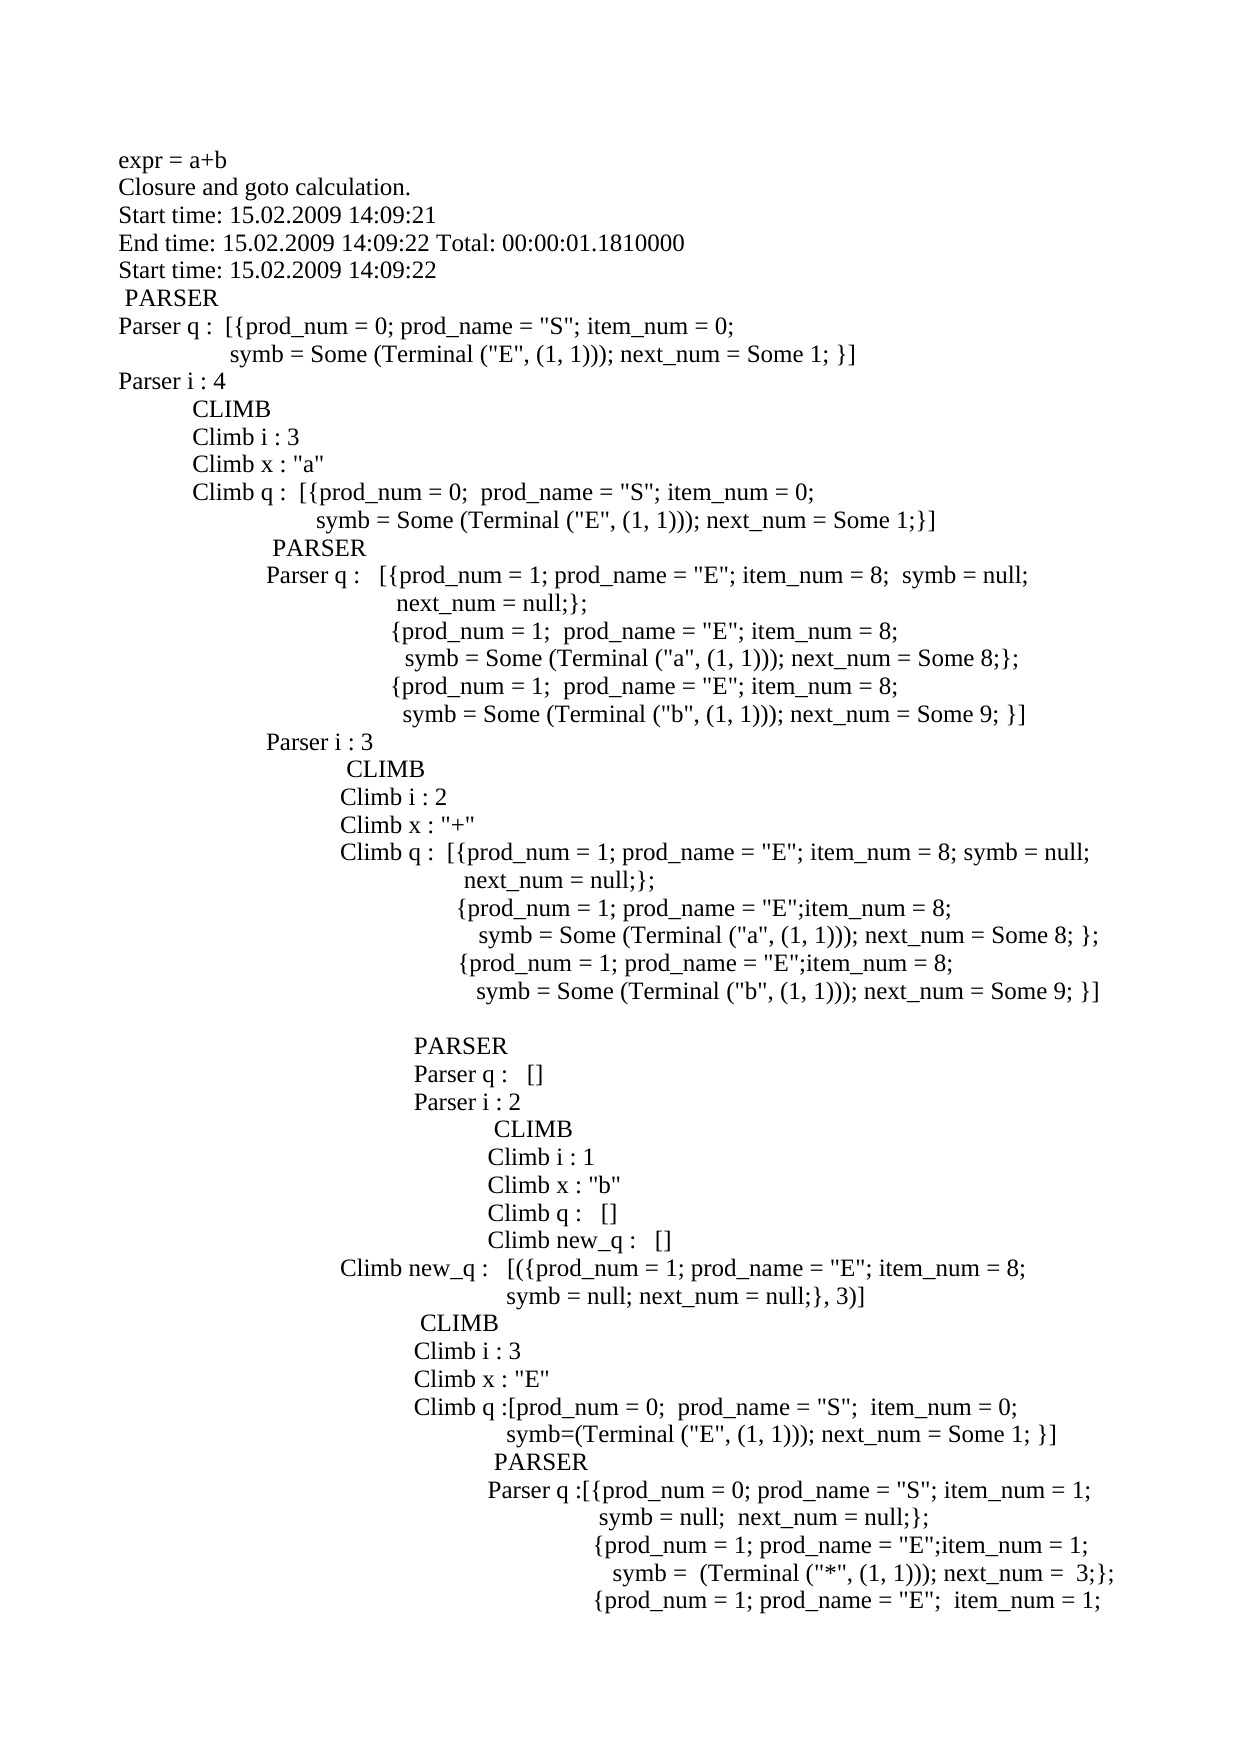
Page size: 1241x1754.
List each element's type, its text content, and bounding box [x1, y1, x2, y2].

text PARSER [118, 534, 1122, 561]
text {prod_num = 1; prod_name = "E";item_num = 8; [118, 949, 1122, 977]
text Closure and goto calculation. [118, 173, 1122, 201]
text Parser i : 3 [118, 728, 1122, 755]
text Climb new_q : [] [118, 1226, 1122, 1254]
text {prod_num = 1; prod_name = "E"; item_num = 8; [118, 617, 1122, 644]
text symb = (Terminal ("*", (1, 1))); next_num = 3;}; [118, 1559, 1122, 1587]
text Climb x : "b" [118, 1171, 1122, 1199]
text symb=(Terminal ("E", (1, 1))); next_num = Some 1; }] [118, 1420, 1122, 1448]
text Climb x : "+" [118, 811, 1122, 838]
text next_num = null;}; [118, 866, 1122, 894]
text Start time: 15.02.2009 14:09:21 [118, 201, 1122, 229]
text Climb new_q : [({prod_num = 1; prod_name = "E"; item_num = 8; [118, 1254, 1122, 1282]
text symb = Some (Terminal ("b", (1, 1))); next_num = Some 9; }] [118, 700, 1122, 728]
text Climb i : 2 [118, 783, 1122, 811]
text symb = Some (Terminal ("a", (1, 1))); next_num = Some 8;}; [118, 644, 1122, 672]
text Parser i : 4 [118, 367, 1122, 395]
text Parser i : 2 [118, 1088, 1122, 1116]
text Parser q : [] [118, 1060, 1122, 1088]
text next_num = null;}; [118, 589, 1122, 617]
text Climb i : 3 [118, 1337, 1122, 1365]
text {prod_num = 1; prod_name = "E";item_num = 8; [118, 894, 1122, 922]
text Climb x : "E" [118, 1365, 1122, 1393]
text CLIMB [118, 755, 1122, 783]
text symb = null; next_num = null;}; [118, 1503, 1122, 1531]
text symb = Some (Terminal ("a", (1, 1))); next_num = Some 8; }; [118, 922, 1122, 949]
text symb = Some (Terminal ("b", (1, 1))); next_num = Some 9; }] [118, 977, 1122, 1005]
text CLIMB [118, 395, 1122, 423]
text Climb q :[prod_num = 0; prod_name = "S"; item_num = 0; [118, 1393, 1122, 1420]
text Parser q : [{prod_num = 0; prod_name = "S"; item_num = 0; [118, 312, 1122, 340]
text Climb q : [{prod_num = 0; prod_name = "S"; item_num = 0; [118, 478, 1122, 506]
text Start time: 15.02.2009 14:09:22 [118, 257, 1122, 284]
text PARSER [118, 1032, 1122, 1060]
text End time: 15.02.2009 14:09:22 Total: 00:00:01.1810000 [118, 229, 1122, 257]
text {prod_num = 1; prod_name = "E";item_num = 1; [118, 1531, 1122, 1559]
text Parser q : [{prod_num = 1; prod_name = "E"; item_num = 8; symb = null; [118, 561, 1122, 589]
text {prod_num = 1; prod_name = "E"; item_num = 8; [118, 672, 1122, 700]
text symb = null; next_num = null;}, 3)] [118, 1282, 1122, 1309]
text Climb q : [] [118, 1199, 1122, 1226]
text PARSER [118, 1448, 1122, 1476]
text symb = Some (Terminal ("E", (1, 1))); next_num = Some 1;}] [118, 506, 1122, 534]
text CLIMB [118, 1309, 1122, 1337]
text Climb x : "a" [118, 451, 1122, 478]
text Climb i : 3 [118, 423, 1122, 451]
text CLIMB [118, 1116, 1122, 1143]
text Climb i : 1 [118, 1143, 1122, 1171]
text PARSER [118, 284, 1122, 312]
text Parser q :[{prod_num = 0; prod_name = "S"; item_num = 1; [118, 1476, 1122, 1503]
text symb = Some (Terminal ("E", (1, 1))); next_num = Some 1; }] [118, 340, 1122, 367]
text Climb q : [{prod_num = 1; prod_name = "E"; item_num = 8; symb = null; [118, 838, 1122, 866]
text {prod_num = 1; prod_name = "E"; item_num = 1; [118, 1587, 1122, 1614]
text expr = a+b [118, 146, 1122, 173]
